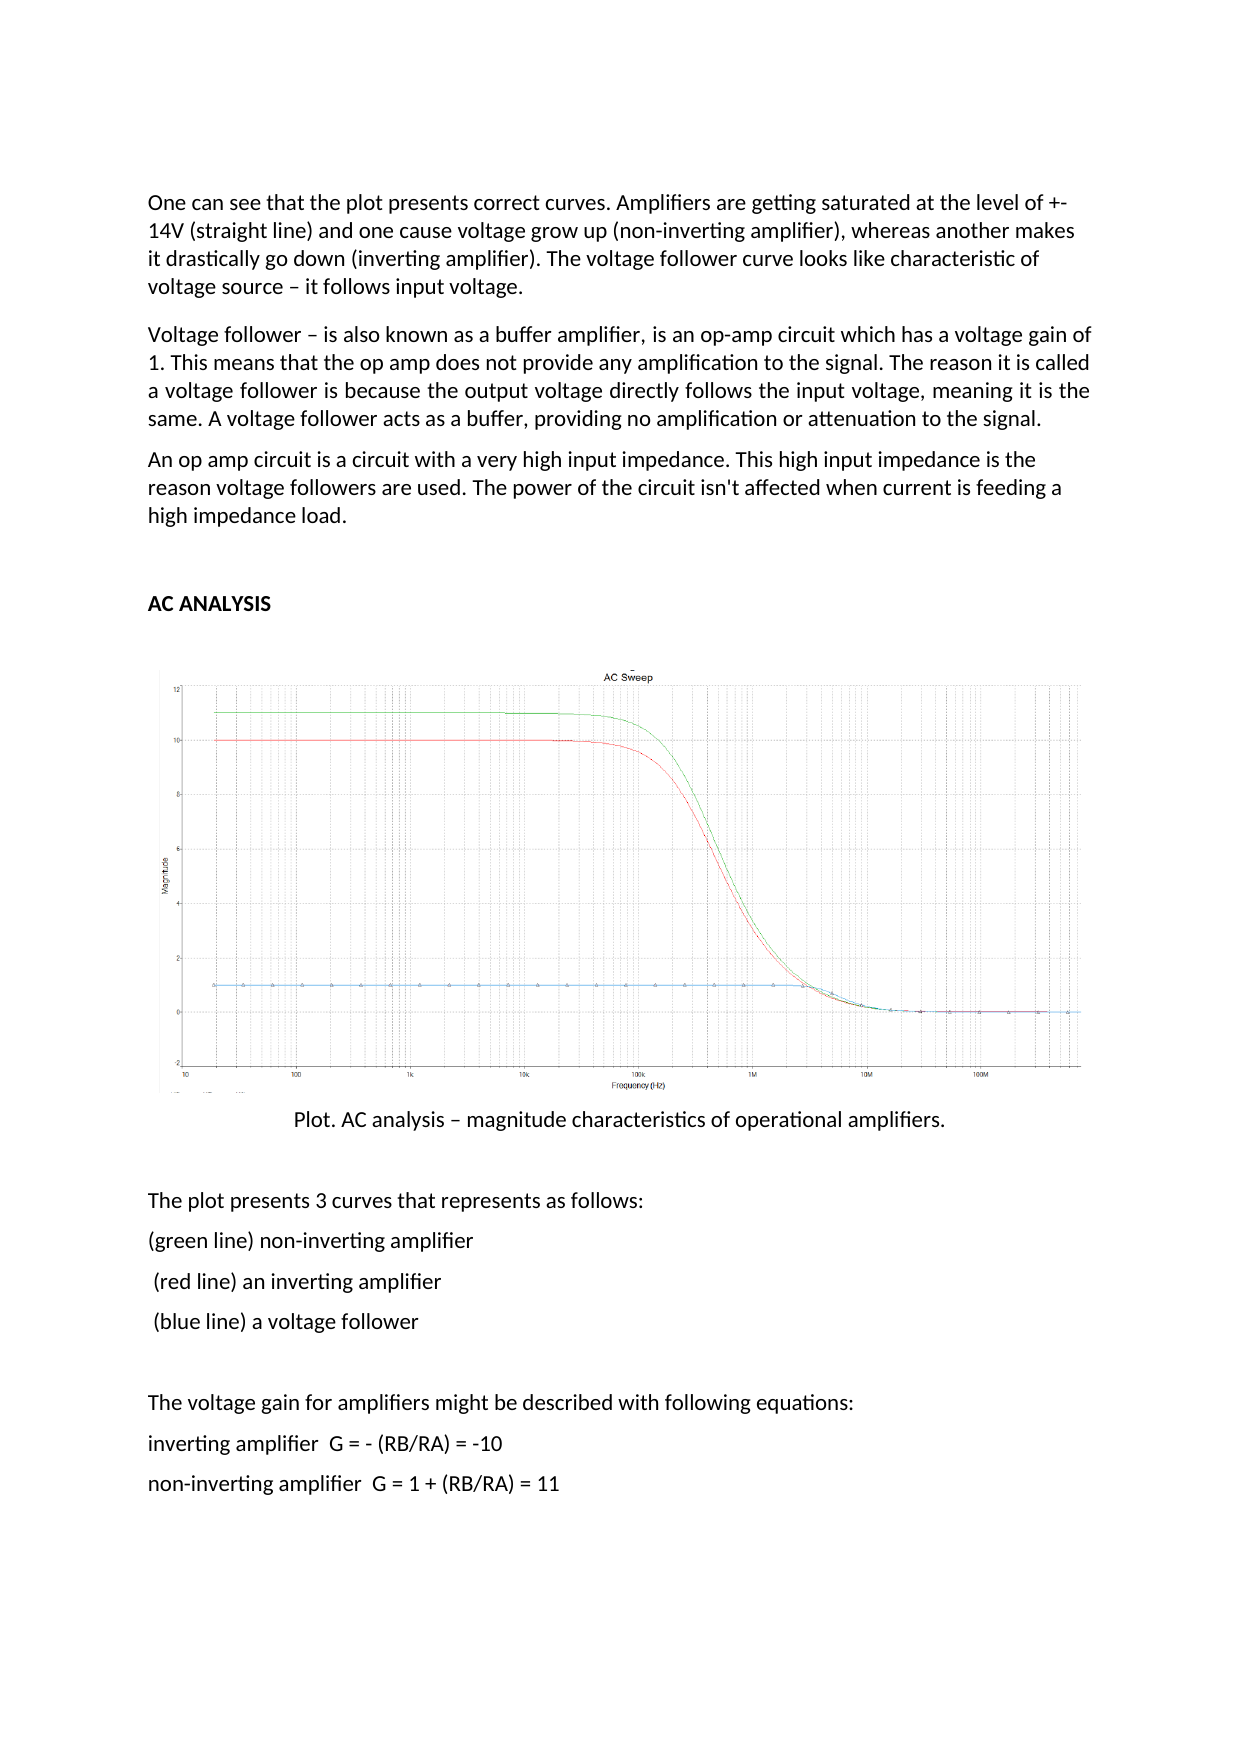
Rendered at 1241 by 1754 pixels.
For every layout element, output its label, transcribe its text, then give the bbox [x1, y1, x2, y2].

list (red line) an inverting amplifier [148, 1267, 1093, 1295]
list Plot. AC analysis – magnitude characteristics of operational amplifiers. [148, 1105, 1093, 1133]
text An op amp circuit is a circuit with a very high input impedance. This high input impedance is the reason voltage followers are used. The power of the circuit isn't affected when current is feeding a high impedance load. [148, 445, 1093, 529]
list The voltage gain for amplifiers might be described with following equations: [148, 1388, 1093, 1416]
list non-inverting amplifier G = 1 + (RB/RA) = 11 [148, 1469, 1093, 1497]
list Voltage follower – is also known as a buffer amplifier, is an op-amp circuit which has a voltage gain of 1. This means that the op amp does not provide any amplification to the signal. The reason it is called a voltage follower is because the output voltage directly follows the input voltage, meaning it is the same. A voltage follower acts as a buffer, providing no amplification or attenuation to the signal. [148, 320, 1093, 432]
list (blue line) a voltage follower [148, 1307, 1093, 1335]
list AC ANALYSIS [148, 589, 1093, 617]
text One can see that the plot presents correct curves. Amplifiers are getting saturated at the level of +-14V (straight line) and one cause voltage grow up (non-inverting amplifier), whereas another makes it drastically go down (inverting amplifier). The voltage follower curve looks like characteristic of voltage source – it follows input voltage. [148, 188, 1093, 300]
list (green line) non-inverting amplifier [148, 1226, 1093, 1254]
list inverting amplifier G = - (RB/RA) = -10 [148, 1429, 1093, 1457]
list The plot presents 3 curves that represents as follows: [148, 1186, 1093, 1214]
